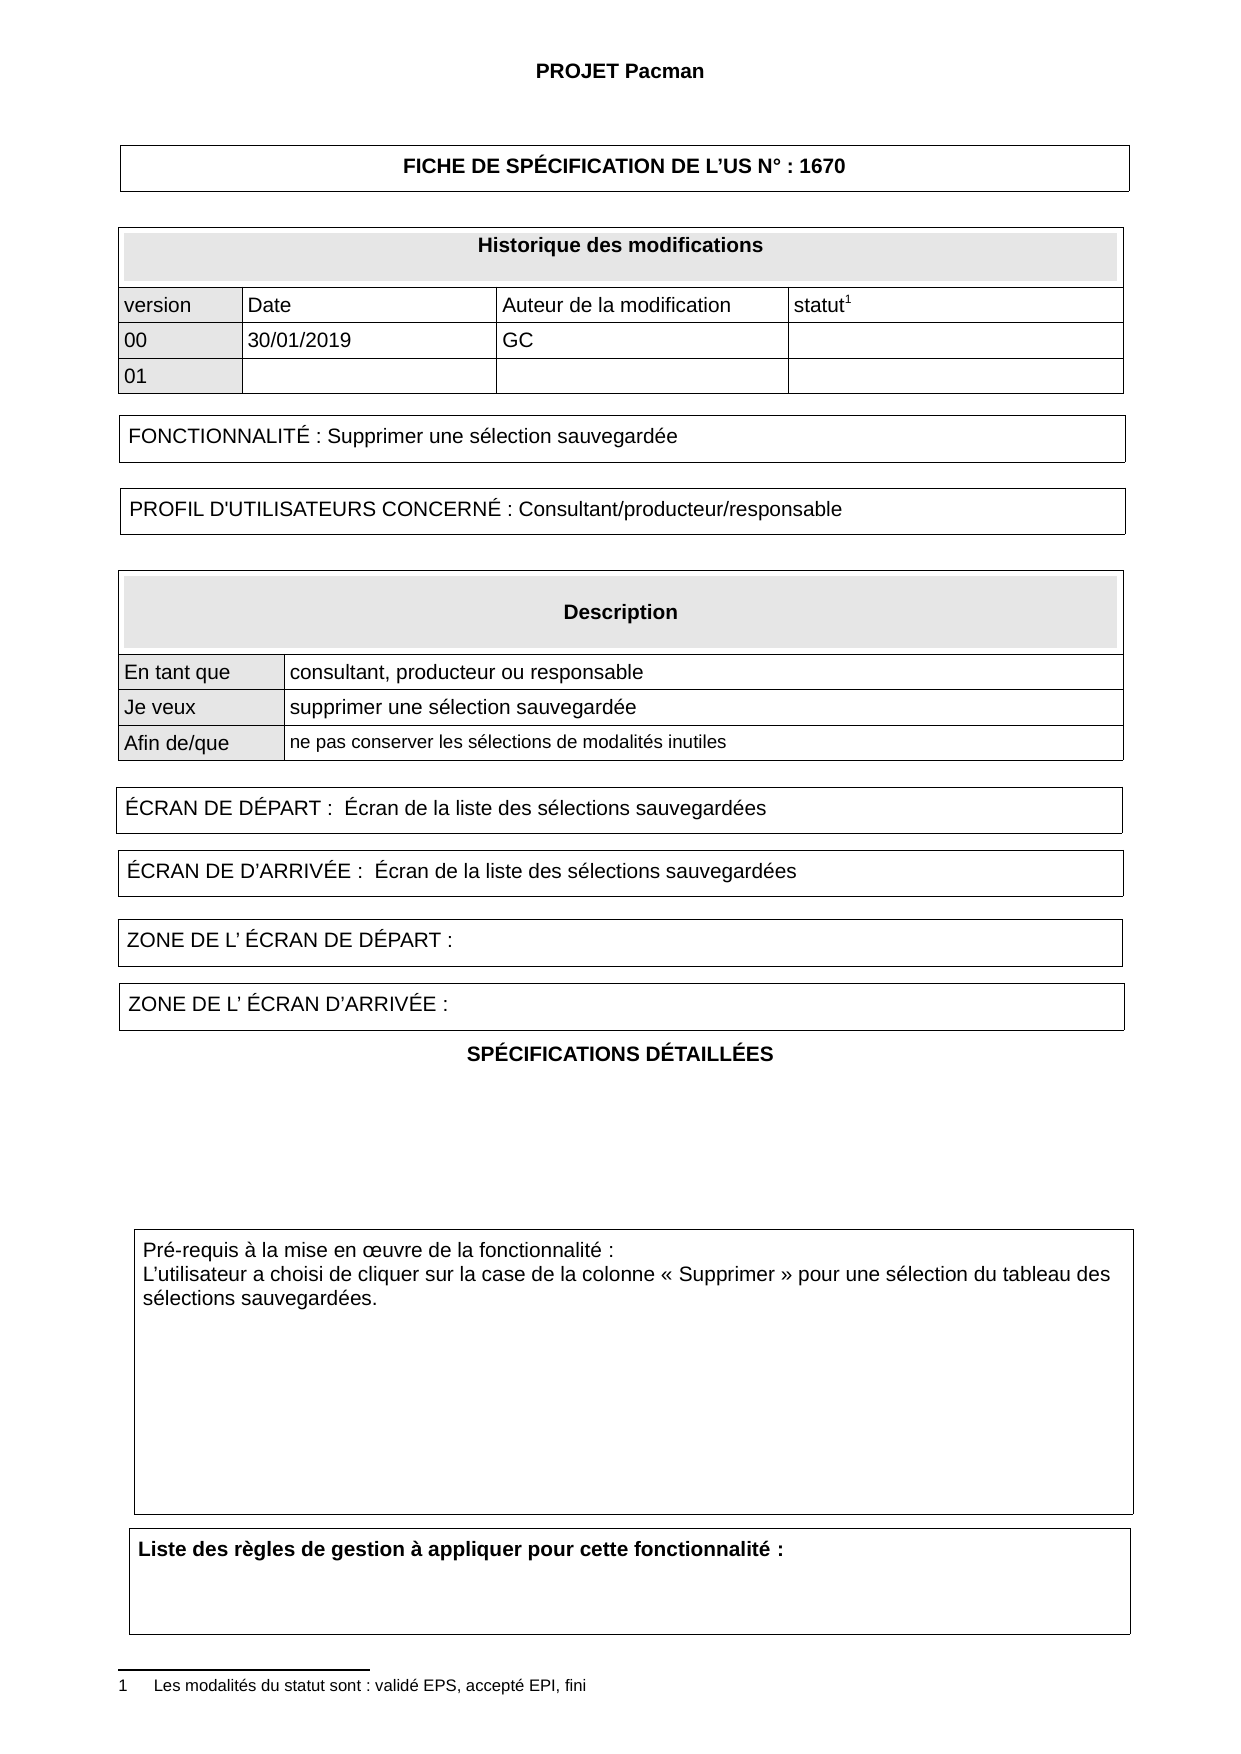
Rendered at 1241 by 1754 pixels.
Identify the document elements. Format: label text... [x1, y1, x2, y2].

table_cell ne pas conserver les sélections de modalités inutiles [285, 726, 1123, 760]
text [130, 1529, 1130, 1634]
table_cell Afin de/que [119, 726, 284, 760]
table_cell [789, 359, 1123, 393]
text [118, 845, 1122, 850]
table_cell 00 [119, 323, 242, 358]
text PROFIL D'UTILISATEURS CONCERNÉ : Consultant/producteur/responsable [129, 497, 1116, 521]
text [118, 897, 1122, 919]
table_cell 01 [119, 359, 242, 393]
text [135, 1230, 1133, 1514]
text Liste des règles de gestion à appliquer pour cette fonctionnalité : [138, 1537, 1121, 1561]
table_cell Date [243, 288, 496, 322]
table_cell [243, 359, 496, 393]
text SPÉCIFICATIONS DÉTAILLÉES [118, 967, 1122, 1066]
table_cell consultant, producteur ou responsable [285, 655, 1123, 689]
table_cell supprimer une sélection sauvegardée [285, 690, 1123, 725]
text FONCTIONNALITÉ : Supprimer une sélection sauvegardée [128, 424, 1116, 448]
text ZONE DE L’ ÉCRAN D’ARRIVÉE : [128, 992, 1115, 1016]
table_header Description [119, 571, 1123, 654]
text ÉCRAN DE D’ARRIVÉE : Écran de la liste des sélections sauvegardées [127, 859, 1114, 883]
table_cell Je veux [119, 690, 284, 725]
table_header Historique des modifications [119, 228, 1123, 287]
table_cell Auteur de la modification [497, 288, 788, 322]
text L’utilisateur a choisi de cliquer sur la case de la colonne « Supprimer » pour une sélection du tableau des sélections sauvegardées. [143, 1262, 1124, 1310]
table_cell version [119, 288, 242, 322]
text Pré-requis à la mise en œuvre de la fonctionnalité : [143, 1238, 1124, 1262]
text PROJET Pacman [118, 59, 1122, 83]
table_cell 30/01/2019 [243, 323, 496, 358]
table_cell statut [789, 288, 1123, 322]
text ÉCRAN DE DÉPART : Écran de la liste des sélections sauvegardées [125, 796, 1113, 819]
text FICHE DE SPÉCIFICATION DE L’US N° : 1670 [129, 154, 1120, 178]
text ZONE DE L’ ÉCRAN DE DÉPART : [127, 928, 1113, 952]
table_cell GC [497, 323, 788, 358]
table_cell En tant que [119, 655, 284, 689]
table_cell [789, 323, 1123, 358]
table_cell [497, 359, 788, 393]
